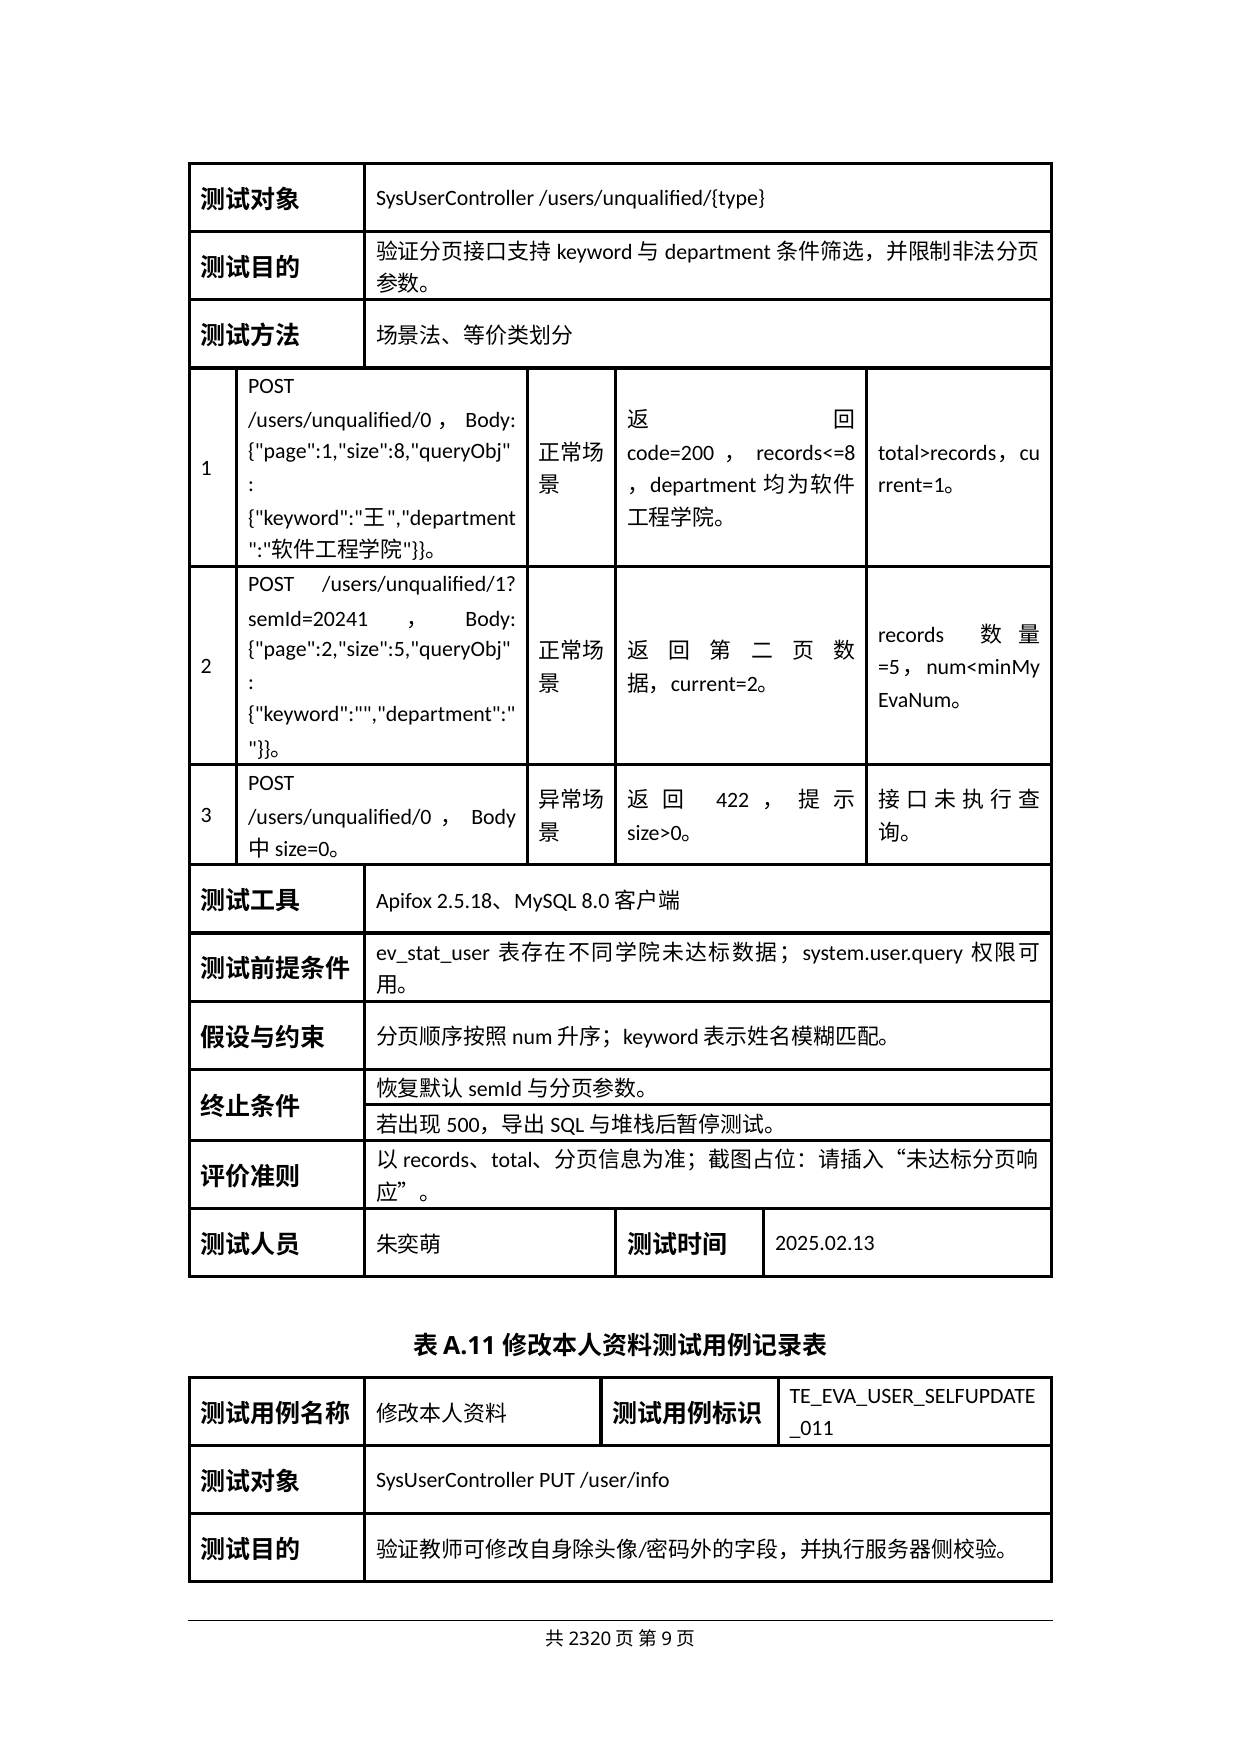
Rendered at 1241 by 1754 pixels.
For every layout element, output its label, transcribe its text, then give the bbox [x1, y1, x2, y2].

table_cell 接口未执行查询。 [868, 766, 1050, 863]
table_cell 终止条件 [191, 1071, 363, 1139]
table_cell 测试目的 [191, 233, 363, 298]
table_cell 朱奕萌 [366, 1210, 614, 1275]
table_cell 正常场景 [529, 568, 614, 763]
table_cell 假设与约束 [191, 1003, 363, 1068]
table_cell ev_stat_user 表存在不同学院未达标数据；system.user.query 权限可用。 [366, 935, 1050, 999]
table_cell total>records，current=1。 [868, 370, 1050, 564]
table_cell 2025.02.13 [765, 1210, 1050, 1275]
table_cell 分页顺序按照 num 升序；keyword 表示姓名模糊匹配。 [366, 1003, 1050, 1068]
table_cell SysUserController PUT /user/info [366, 1447, 1050, 1512]
table_header 测试用例标识 [603, 1379, 777, 1444]
table_cell POST /users/unqualified/1?semId=20241，Body:{"page":2,"size":5,"queryObj":{"keyword":"","department":""}}。 [238, 568, 526, 763]
table_cell 测试方法 [191, 301, 363, 366]
table_header 测试用例名称 [191, 1379, 363, 1444]
table_cell POST /users/unqualified/0，Body 中 size=0。 [238, 766, 526, 863]
table_header TE_EVA_USER_SELFUPDATE_011 [780, 1379, 1050, 1444]
table_cell 测试人员 [191, 1210, 363, 1275]
table_cell records 数量=5，num<minMyEvaNum。 [868, 568, 1050, 763]
table_cell 异常场景 [529, 766, 614, 863]
table_header 修改本人资料 [366, 1379, 599, 1444]
table_cell 1 [191, 370, 235, 564]
table_cell 以 records、total、分页信息为准；截图占位：请插入“未达标分页响应”。 [366, 1142, 1050, 1207]
table_cell 测试时间 [617, 1210, 762, 1275]
table_cell 恢复默认 semId 与分页参数。 [366, 1071, 1050, 1103]
table_cell 测试前提条件 [191, 935, 363, 999]
table_cell Apifox 2.5.18、MySQL 8.0 客户端 [366, 866, 1050, 931]
table_cell SysUserController /users/unqualified/{type} [366, 165, 1050, 230]
table_cell POST /users/unqualified/0，Body:{"page":1,"size":8,"queryObj":{"keyword":"王","department":"软件工程学院"}}。 [238, 370, 526, 564]
table_cell 返回 code=200，records<=8，department 均为软件工程学院。 [617, 370, 865, 564]
table_cell 若出现 500，导出 SQL 与堆栈后暂停测试。 [366, 1106, 1050, 1139]
table_cell 3 [191, 766, 235, 863]
table_cell 场景法、等价类划分 [366, 301, 1050, 366]
table_cell 测试目的 [191, 1515, 363, 1580]
table_cell 验证教师可修改自身除头像/密码外的字段，并执行服务器侧校验。 [366, 1515, 1050, 1580]
text 表A.11 修改本人资料测试用例记录表 [187, 1311, 1053, 1376]
table_cell 评价准则 [191, 1142, 363, 1207]
table_cell 返回第二页数据，current=2。 [617, 568, 865, 763]
table_cell 测试工具 [191, 866, 363, 931]
table_cell 返回 422，提示 size>0。 [617, 766, 865, 863]
table_cell 正常场景 [529, 370, 614, 564]
table_cell 测试对象 [191, 165, 363, 230]
table_cell 测试对象 [191, 1447, 363, 1512]
table_cell 2 [191, 568, 235, 763]
table_cell 验证分页接口支持 keyword 与 department 条件筛选，并限制非法分页参数。 [366, 233, 1050, 298]
